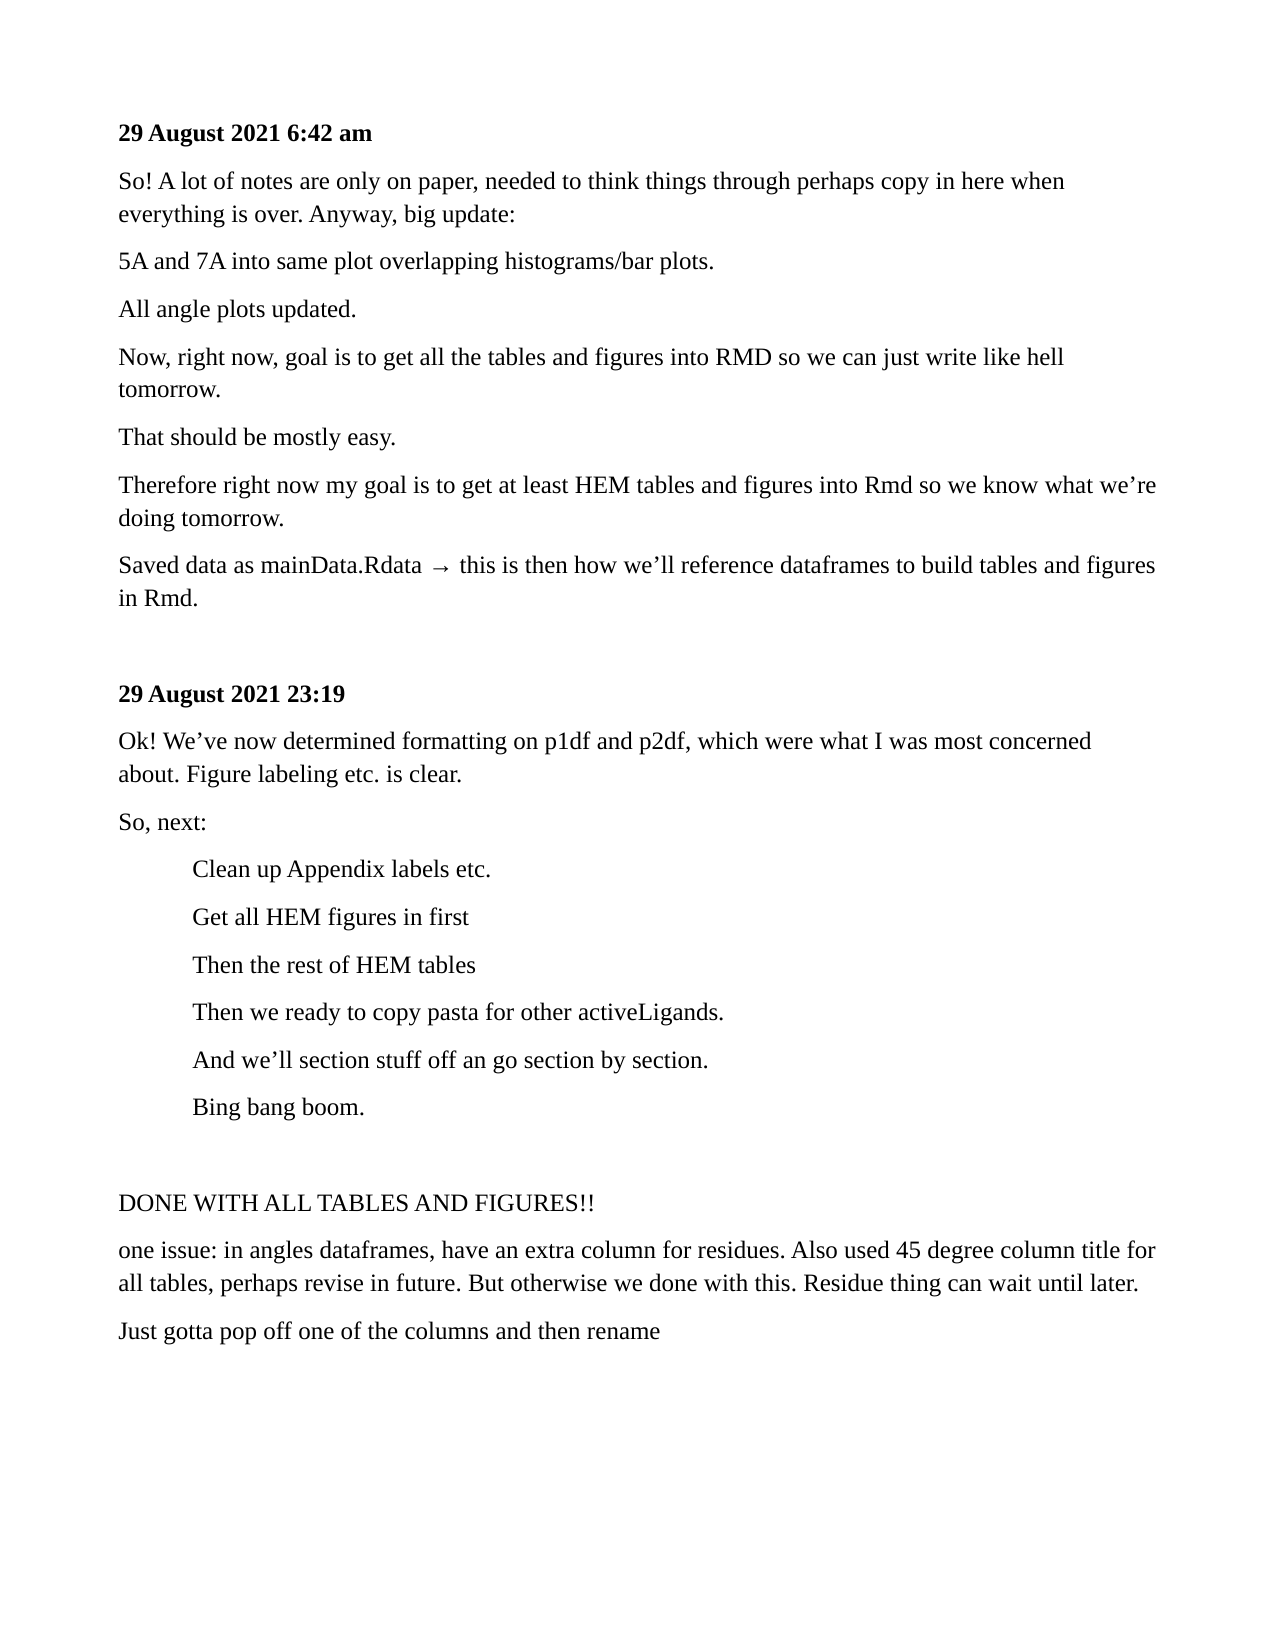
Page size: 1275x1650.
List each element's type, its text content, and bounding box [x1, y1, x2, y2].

text 29 August 2021 6:42 am [118, 118, 1157, 147]
text 29 August 2021 23:19 [118, 679, 1157, 707]
text DONE WITH ALL TABLES AND FIGURES!! [118, 1188, 1157, 1216]
text Get all HEM figures in first [118, 902, 1157, 931]
text That should be mostly easy. [118, 422, 1157, 451]
text one issue: in angles dataframes, have an extra column for residues. Also used 45 degree column title for all tables, perhaps revise in future. But otherwise we done with this. Residue thing can wait until later. [118, 1235, 1157, 1297]
text 5A and 7A into same plot overlapping histograms/bar plots. [118, 246, 1157, 275]
text Then we ready to copy pasta for other activeLigands. [118, 997, 1157, 1026]
text So! A lot of notes are only on paper, needed to think things through perhaps copy in here when everything is over. Anyway, big update: [118, 166, 1157, 227]
text And we’ll section stuff off an go section by section. [118, 1045, 1157, 1074]
text Just gotta pop off one of the columns and then rename [118, 1316, 1157, 1345]
text Therefore right now my goal is to get at least HEM tables and figures into Rmd so we know what we’re doing tomorrow. [118, 470, 1157, 532]
text Bing bang boom. [118, 1092, 1157, 1121]
text Now, right now, goal is to get all the tables and figures into RMD so we can just write like hell tomorrow. [118, 342, 1157, 403]
text Then the rest of HEM tables [118, 950, 1157, 978]
text Ok! We’ve now determined formatting on p1df and p2df, which were what I was most concerned about. Figure labeling etc. is clear. [118, 726, 1157, 788]
text All angle plots updated. [118, 294, 1157, 323]
text So, next: [118, 807, 1157, 836]
text Saved data as mainData.Rdata → this is then how we’ll reference dataframes to build tables and figures in Rmd. [118, 550, 1157, 612]
text Clean up Appendix labels etc. [118, 854, 1157, 883]
